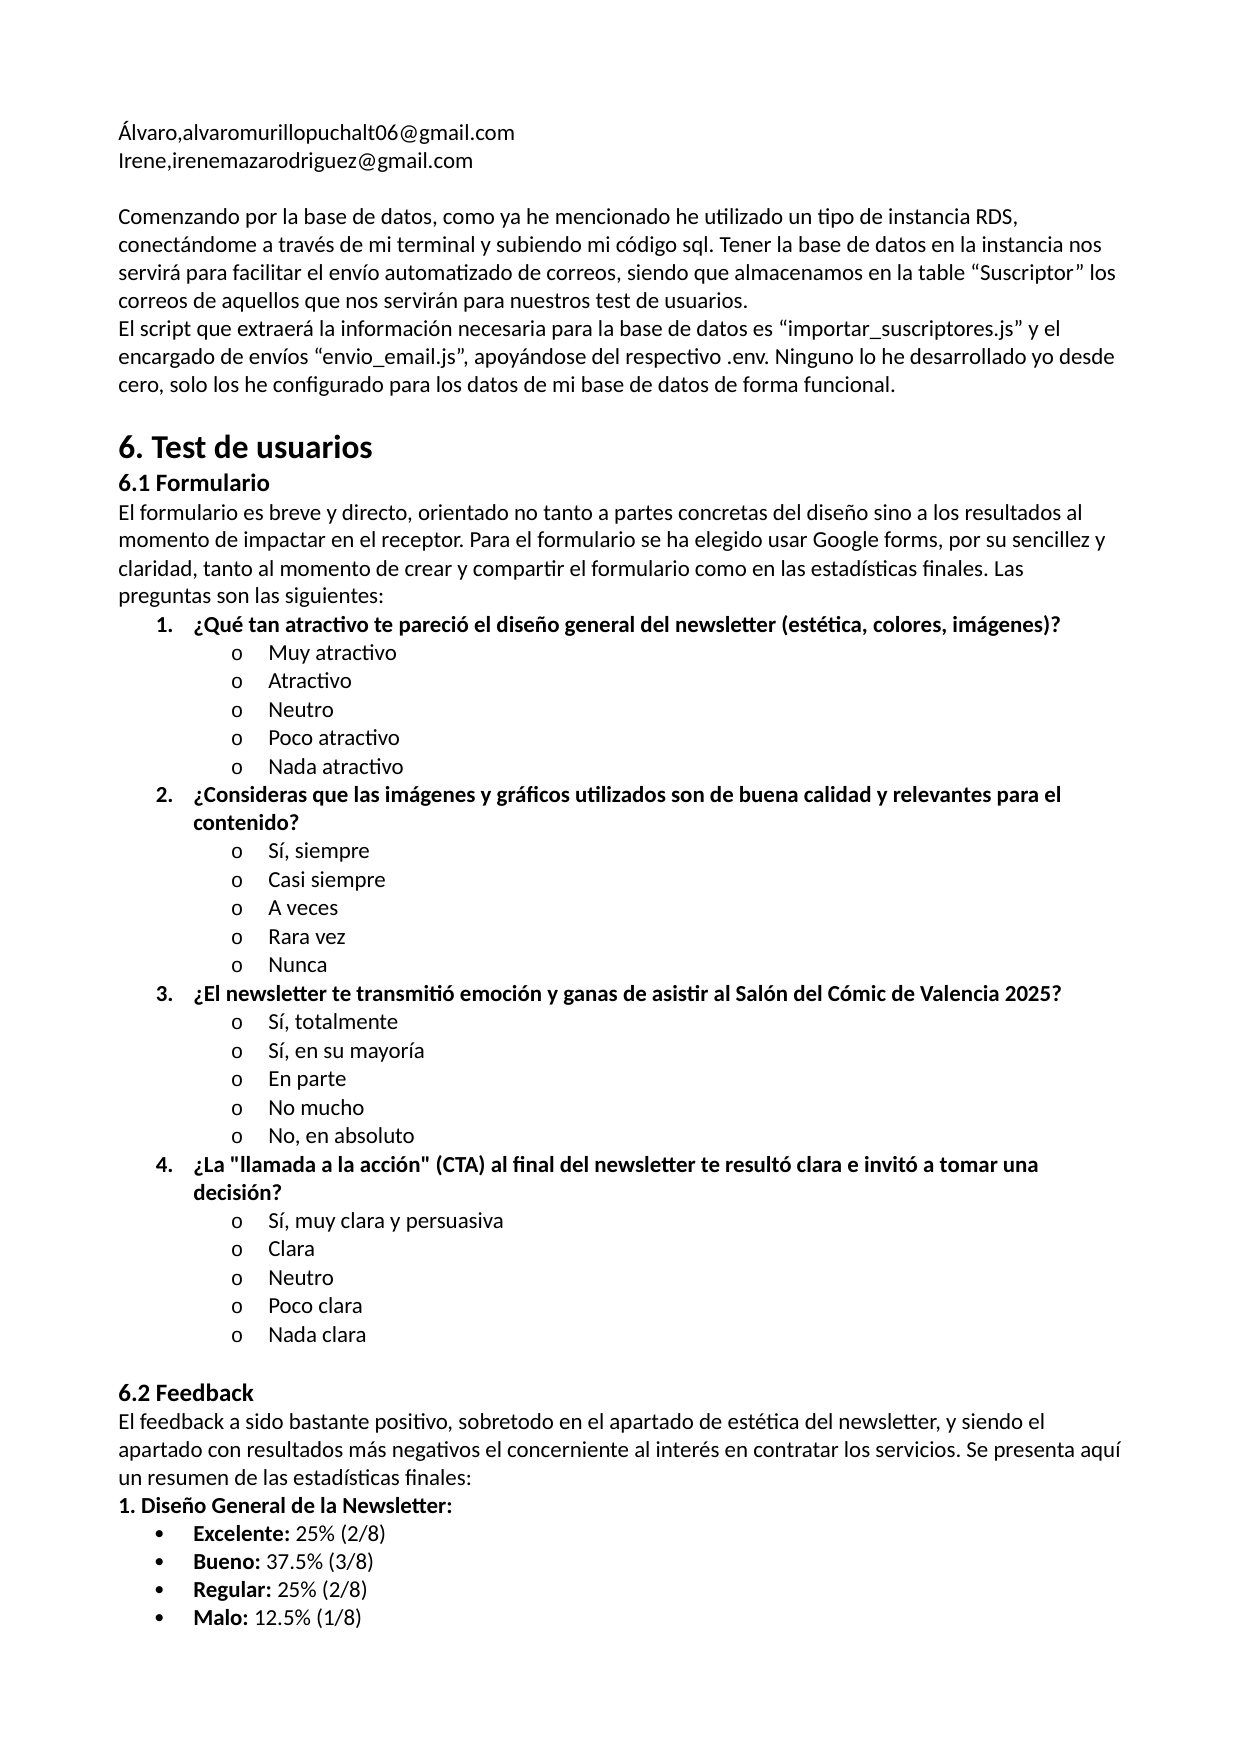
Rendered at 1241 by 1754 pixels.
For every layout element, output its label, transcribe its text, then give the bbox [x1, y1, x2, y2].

list Poco clara [231, 1292, 1122, 1320]
list Bueno: 37.5% (3/8) [156, 1547, 1122, 1575]
list ¿Consideras que las imágenes y gráficos utilizados son de buena calidad y relevantes para el contenido? [156, 780, 1122, 836]
list Nada atractivo [231, 752, 1122, 780]
list Neutro [231, 1263, 1122, 1292]
list Casi siempre [231, 865, 1122, 893]
list Clara [231, 1234, 1122, 1263]
list ¿Qué tan atractivo te pareció el diseño general del newsletter (estética, colores, imágenes)? [156, 610, 1122, 638]
list Sí, siempre [231, 836, 1122, 865]
list Regular: 25% (2/8) [156, 1575, 1122, 1603]
list Excelente: 25% (2/8) [156, 1519, 1122, 1547]
text El formulario es breve y directo, orientado no tanto a partes concretas del diseño sino a los resultados al momento de impactar en el receptor. Para el formulario se ha elegido usar Google forms, por su sencillez y claridad, tanto al momento de crear y compartir el formulario como en las estadísticas finales. Las preguntas son las siguientes: [118, 498, 1122, 610]
list Malo: 12.5% (1/8) [156, 1603, 1122, 1631]
list No mucho [231, 1093, 1122, 1121]
list Poco atractivo [231, 723, 1122, 752]
text Irene,irenemazarodriguez@gmail.com Comenzando por la base de datos, como ya he mencionado he utilizado un tipo de instancia RDS, conectándome a través de mi terminal y subiendo mi código sql. Tener la base de datos en la instancia nos servirá para facilitar el envío automatizado de correos, siendo que almacenamos en la table “Suscriptor” los correos de aquellos que nos servirán para nuestros test de usuarios. [118, 146, 1122, 314]
list En parte [231, 1064, 1122, 1093]
list A veces [231, 893, 1122, 922]
text 6.1 Formulario [118, 467, 1122, 498]
list Muy atractivo [231, 638, 1122, 666]
text El feedback a sido bastante positivo, sobretodo en el apartado de estética del newsletter, y siendo el apartado con resultados más negativos el concerniente al interés en contratar los servicios. Se presenta aquí un resumen de las estadísticas finales: 1. Diseño General de la Newsletter: [118, 1407, 1122, 1519]
list ¿La "llamada a la acción" (CTA) al final del newsletter te resultó clara e invitó a tomar una decisión? [156, 1150, 1122, 1206]
list Nada clara [231, 1320, 1122, 1349]
list ¿El newsletter te transmitió emoción y ganas de asistir al Salón del Cómic de Valencia 2025? [156, 979, 1122, 1007]
list Rara vez [231, 922, 1122, 951]
text El script que extraerá la información necesaria para la base de datos es “importar_suscriptores.js” y el encargado de envíos “envio_email.js”, apoyándose del respectivo .env. Ninguno lo he desarrollado yo desde cero, solo los he configurado para los datos de mi base de datos de forma funcional. [118, 314, 1122, 398]
list No, en absoluto [231, 1121, 1122, 1150]
text 6.2 Feedback [118, 1377, 1122, 1407]
list Atractivo [231, 666, 1122, 695]
list Sí, totalmente [231, 1007, 1122, 1036]
list Nunca [231, 951, 1122, 979]
text 6. Test de usuarios [118, 426, 1122, 467]
text Álvaro,alvaromurillopuchalt06@gmail.com [118, 118, 1122, 146]
list Sí, en su mayoría [231, 1036, 1122, 1064]
list Sí, muy clara y persuasiva [231, 1206, 1122, 1234]
list Neutro [231, 695, 1122, 723]
